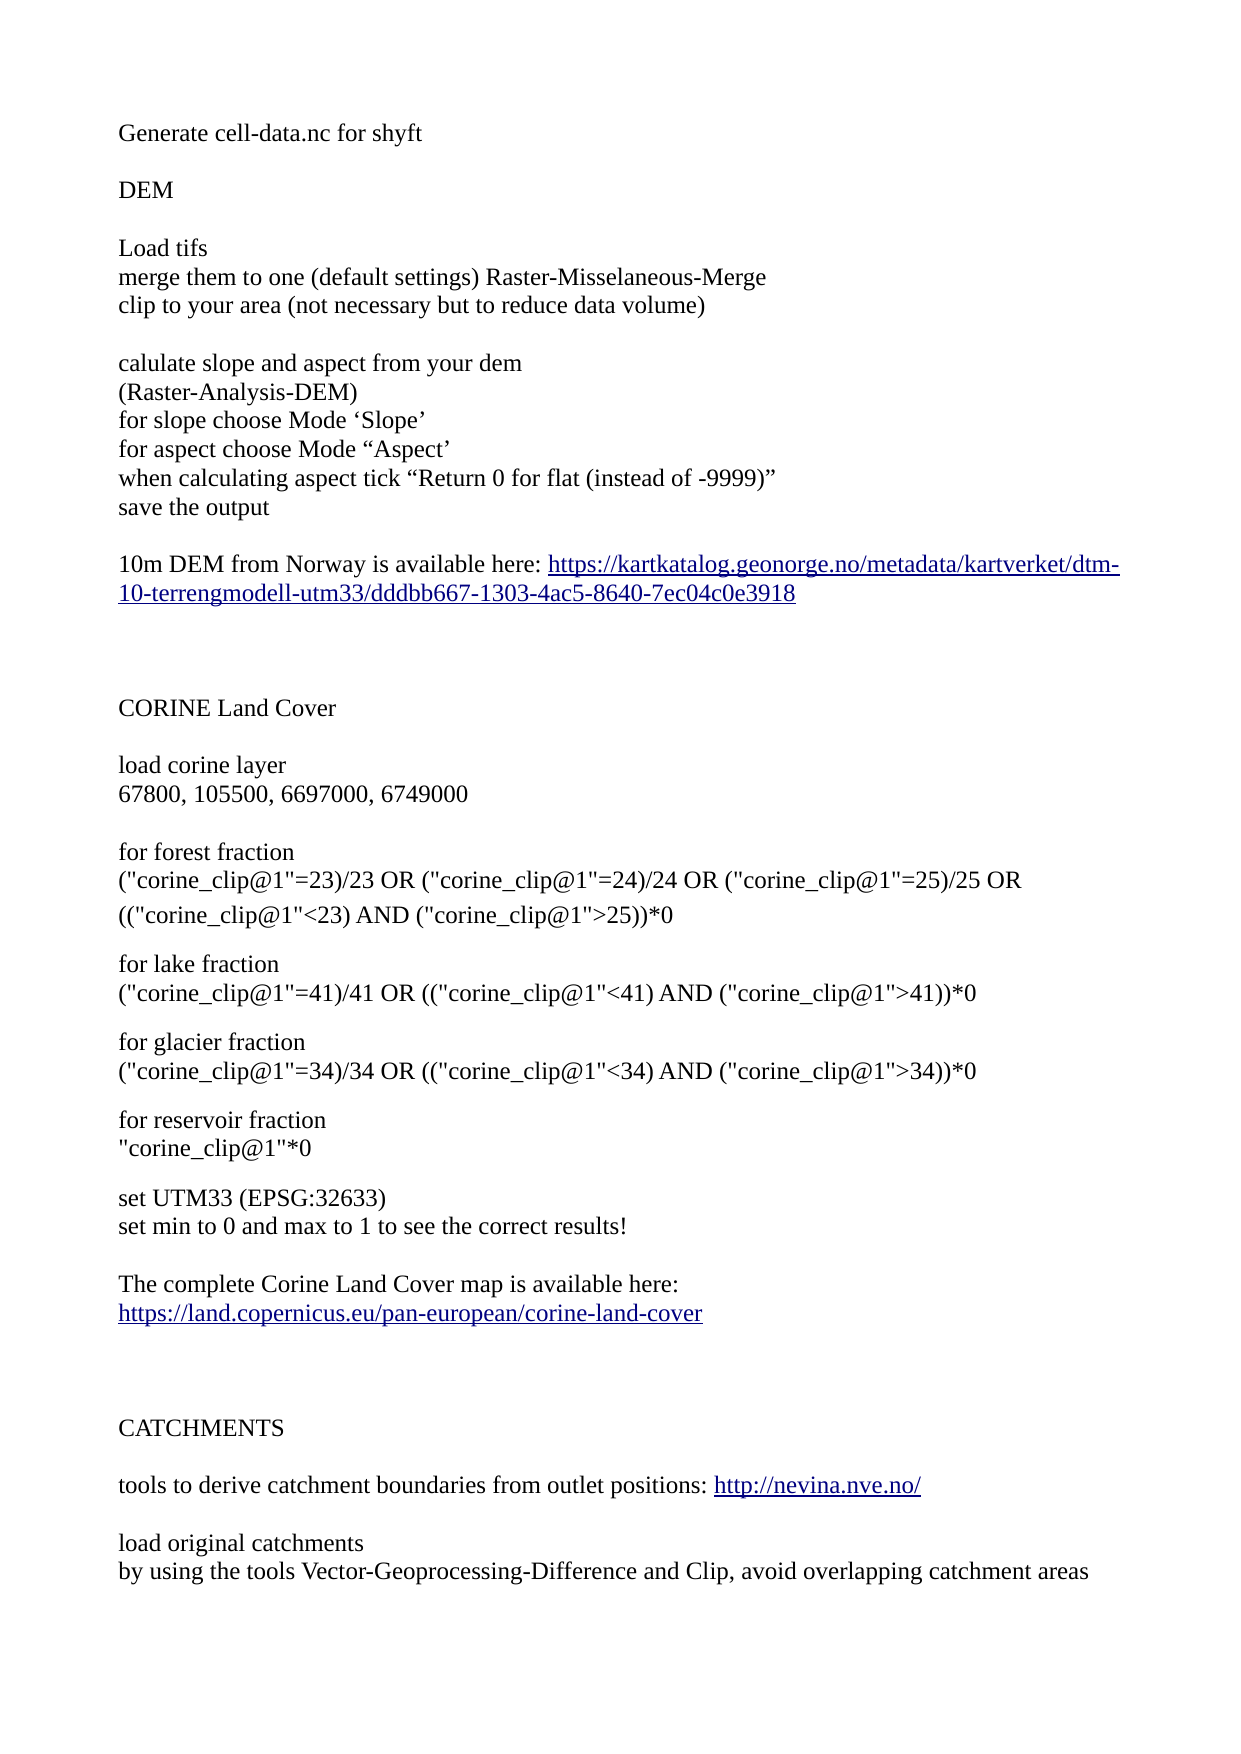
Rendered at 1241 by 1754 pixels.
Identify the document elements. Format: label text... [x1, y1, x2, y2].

text save the output [118, 492, 1122, 521]
text Generate cell-data.nc for shyft [118, 118, 1122, 147]
text for glacier fraction [118, 1027, 1122, 1056]
text ("corine_clip@1"=34)/34 OR (("corine_clip@1"<34) AND ("corine_clip@1">34))*0 [118, 1056, 1122, 1084]
text 10m DEM from Norway is available here: https://kartkatalog.geonorge.no/metadata/kartverket/dtm-10-terrengmodell-utm33/dddbb667-1303-4ac5-8640-7ec04c0e3918 [118, 549, 1122, 607]
text ("corine_clip@1"=41)/41 OR (("corine_clip@1"<41) AND ("corine_clip@1">41))*0 [118, 978, 1122, 1007]
text Load tifs [118, 233, 1122, 262]
text "corine_clip@1"*0 [118, 1133, 1122, 1162]
text 67800, 105500, 6697000, 6749000 [118, 779, 1122, 808]
text for slope choose Mode ‘Slope’ [118, 406, 1122, 434]
text clip to your area (not necessary but to reduce data volume) [118, 291, 1122, 319]
text CATCHMENTS [118, 1413, 1122, 1441]
text for forest fraction [118, 837, 1122, 866]
text The complete Corine Land Cover map is available here: https://land.copernicus.eu/pan-european/corine-land-cover [118, 1269, 1122, 1326]
text for aspect choose Mode “Aspect’ [118, 434, 1122, 463]
text ("corine_clip@1"=23)/23 OR ("corine_clip@1"=24)/24 OR ("corine_clip@1"=25)/25 OR (("corine_clip@1"<23) AND ("corine_clip@1">25))*0 [118, 866, 1122, 929]
text (Raster-Analysis-DEM) [118, 377, 1122, 406]
text CORINE Land Cover [118, 693, 1122, 722]
text load original catchments [118, 1528, 1122, 1556]
text load corine layer [118, 751, 1122, 779]
text DEM [118, 176, 1122, 204]
text set min to 0 and max to 1 to see the correct results! [118, 1211, 1122, 1240]
text when calculating aspect tick “Return 0 for flat (instead of -9999)” [118, 463, 1122, 492]
text merge them to one (default settings) Raster-Misselaneous-Merge [118, 262, 1122, 291]
text tools to derive catchment boundaries from outlet positions: http://nevina.nve.no/ [118, 1470, 1122, 1499]
text by using the tools Vector-Geoprocessing-Difference and Clip, avoid overlapping catchment areas [118, 1556, 1122, 1585]
text calulate slope and aspect from your dem [118, 348, 1122, 377]
text for reservoir fraction [118, 1105, 1122, 1133]
text for lake fraction [118, 949, 1122, 978]
text set UTM33 (EPSG:32633) [118, 1183, 1122, 1211]
